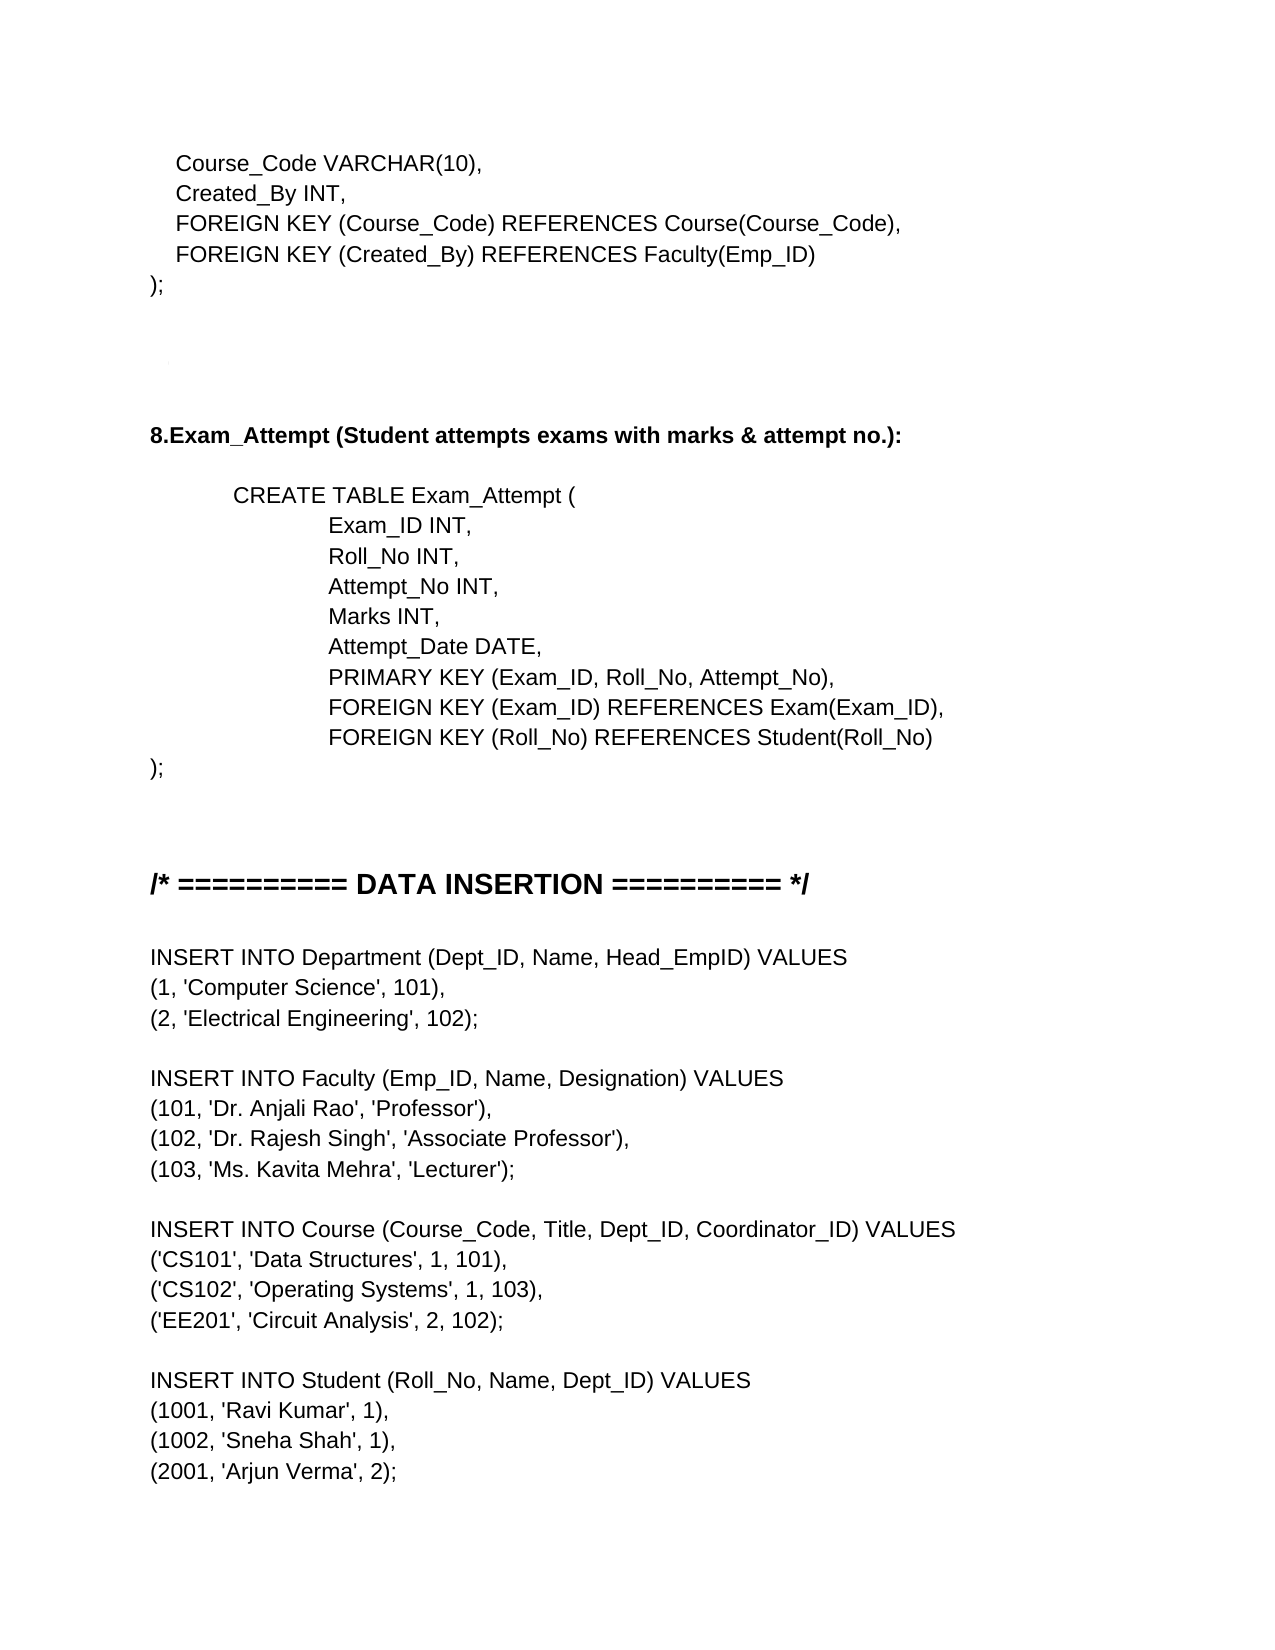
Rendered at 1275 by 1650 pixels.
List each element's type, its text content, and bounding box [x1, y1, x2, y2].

text (2001, 'Arjun Verma', 2); [150, 1458, 1125, 1484]
text (101, 'Dr. Anjali Rao', 'Professor'), [150, 1095, 1125, 1122]
text Roll_No INT, [150, 543, 1125, 569]
text FOREIGN KEY (Course_Code) REFERENCES Course(Course_Code), [150, 210, 1125, 237]
text FOREIGN KEY (Created_By) REFERENCES Faculty(Emp_ID) [150, 241, 1125, 267]
text ); [150, 754, 1125, 781]
text CREATE TABLE Exam_Attempt ( [150, 482, 1125, 509]
text ('EE201', 'Circuit Analysis', 2, 102); [150, 1307, 1125, 1333]
text FOREIGN KEY (Roll_No) REFERENCES Student(Roll_No) [150, 724, 1125, 750]
text INSERT INTO Course (Course_Code, Title, Dept_ID, Coordinator_ID) VALUES [150, 1216, 1125, 1242]
text INSERT INTO Faculty (Emp_ID, Name, Designation) VALUES [150, 1065, 1125, 1091]
text INSERT INTO Student (Roll_No, Name, Dept_ID) VALUES [150, 1367, 1125, 1393]
text Marks INT, [150, 603, 1125, 629]
text Created_By INT, [150, 180, 1125, 207]
text (102, 'Dr. Rajesh Singh', 'Associate Professor'), [150, 1125, 1125, 1152]
text FOREIGN KEY (Exam_ID) REFERENCES Exam(Exam_ID), [150, 694, 1125, 720]
text INSERT INTO Department (Dept_ID, Name, Head_EmpID) VALUES [150, 944, 1125, 971]
text PRIMARY KEY (Exam_ID, Roll_No, Attempt_No), [150, 663, 1125, 690]
text /* ========== DATA INSERTION ========== */ [150, 867, 1125, 901]
text ); [150, 271, 1125, 297]
text Attempt_Date DATE, [150, 633, 1125, 660]
text Attempt_No INT, [150, 573, 1125, 599]
text (103, 'Ms. Kavita Mehra', 'Lecturer'); [150, 1156, 1125, 1182]
text Course_Code VARCHAR(10), [150, 150, 1125, 176]
text Exam_ID INT, [150, 512, 1125, 539]
text (1001, 'Ravi Kumar', 1), [150, 1397, 1125, 1424]
text ('CS102', 'Operating Systems', 1, 103), [150, 1276, 1125, 1303]
text (1002, 'Sneha Shah', 1), [150, 1427, 1125, 1454]
text ('CS101', 'Data Structures', 1, 101), [150, 1246, 1125, 1273]
text (2, 'Electrical Engineering', 102); [150, 1004, 1125, 1031]
text (1, 'Computer Science', 101), [150, 974, 1125, 1001]
text 8.Exam_Attempt (Student attempts exams with marks & attempt no.): [150, 422, 1125, 448]
